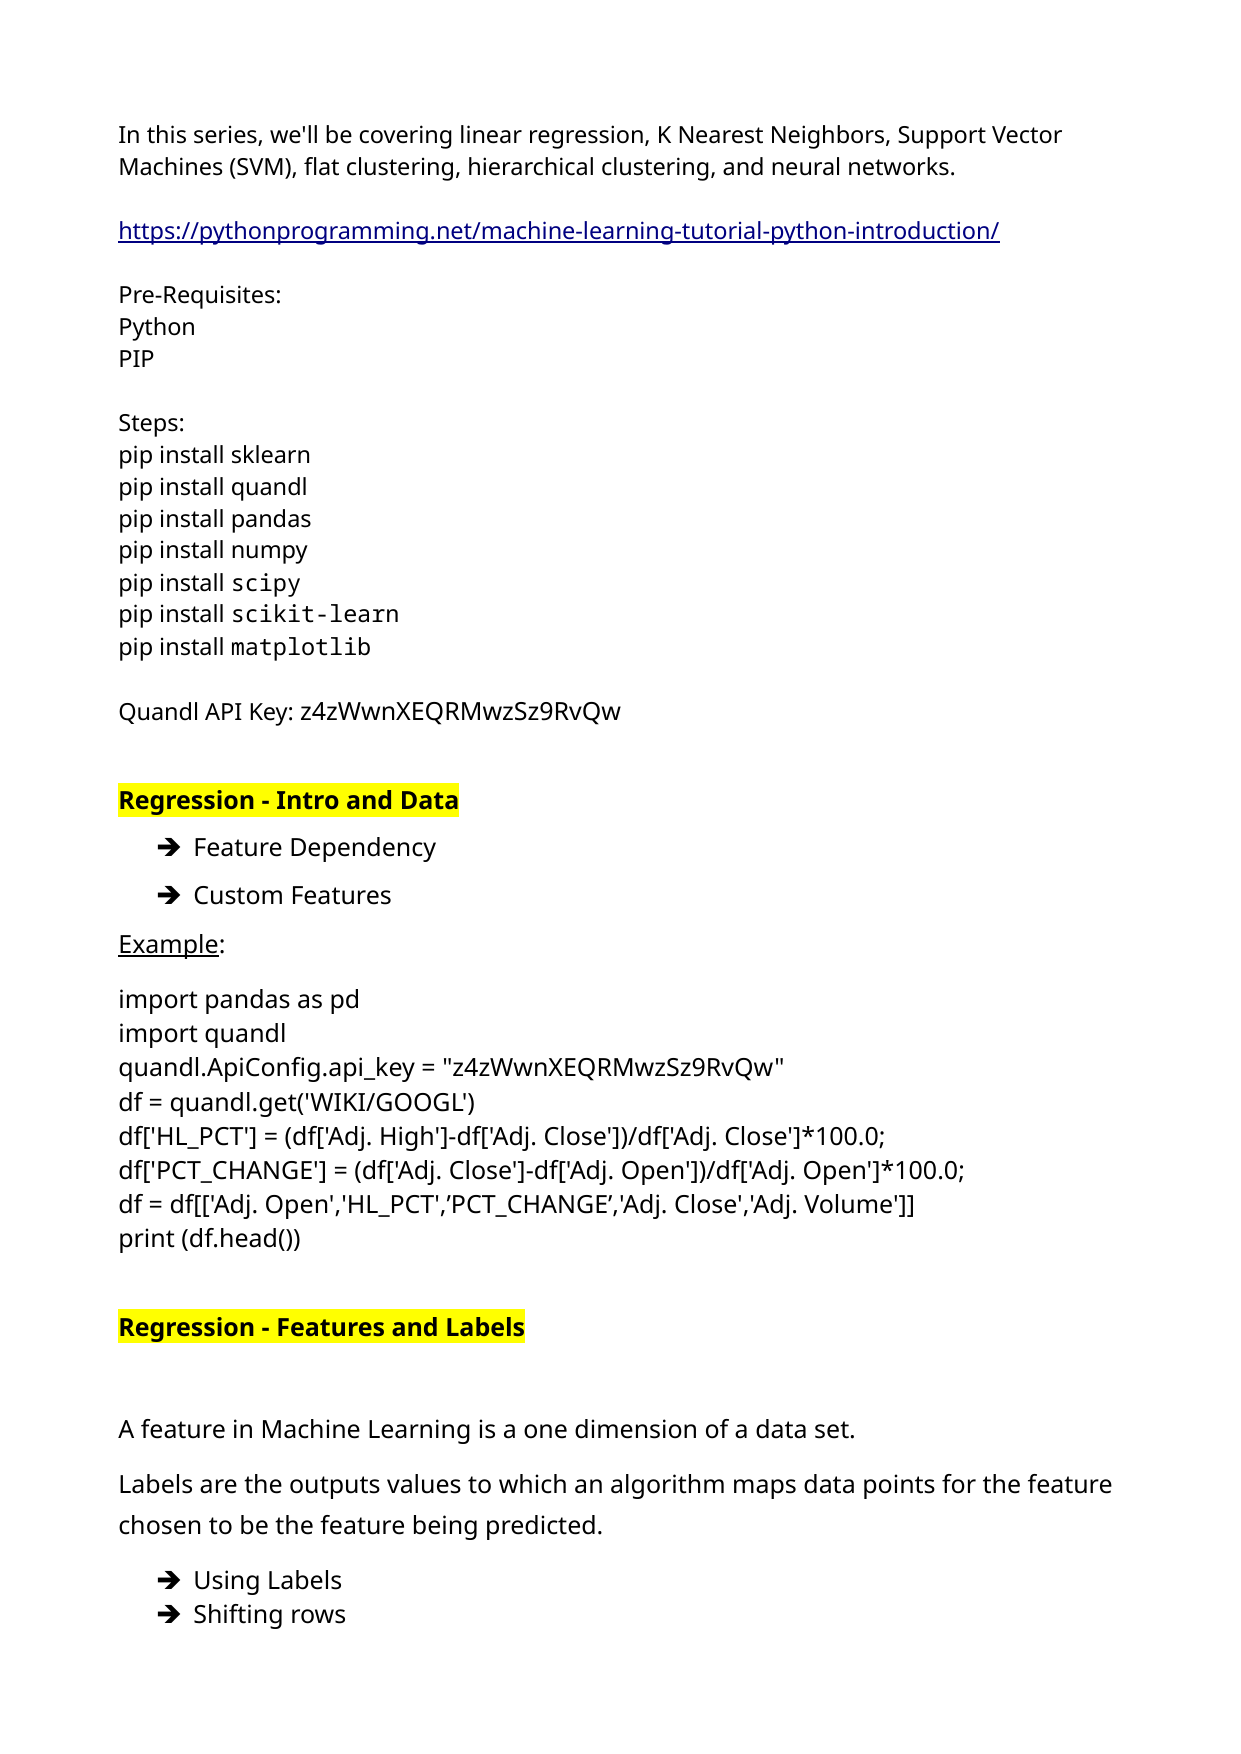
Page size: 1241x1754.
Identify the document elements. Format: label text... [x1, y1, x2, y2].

text Python [118, 310, 1122, 342]
text In this series, we'll be covering linear regression, K Nearest Neighbors, Support Vector Machines (SVM), flat clustering, hierarchical clustering, and neural networks. [118, 118, 1122, 182]
text pip install pandas [118, 502, 1122, 534]
list Custom Features [156, 878, 1122, 912]
text print (df.head()) [118, 1220, 1122, 1254]
text df = quandl.get('WIKI/GOOGL') [118, 1084, 1122, 1118]
text df['PCT_CHANGE'] = (df['Adj. Close']-df['Adj. Open'])/df['Adj. Open']*100.0; [118, 1152, 1122, 1186]
text pip install scipy [118, 566, 1122, 598]
text A feature in Machine Learning is a one dimension of a data set. [118, 1411, 1122, 1445]
text Steps: [118, 406, 1122, 438]
text Quandl API Key: z4zWwnXEQRMwzSz9RvQw [118, 694, 1122, 728]
text pip install matplotlib [118, 630, 1122, 662]
list Shifting rows [156, 1597, 1122, 1631]
text Example: [118, 927, 1122, 961]
subtitle Regression - Intro and Data [118, 783, 1122, 817]
text Pre-Requisites: [118, 278, 1122, 310]
subtitle Regression - Features and Labels [118, 1309, 1122, 1343]
text pip install sklearn [118, 438, 1122, 470]
text pip install numpy [118, 534, 1122, 566]
text df['HL_PCT'] = (df['Adj. High']-df['Adj. Close'])/df['Adj. Close']*100.0; [118, 1118, 1122, 1152]
list Using Labels [156, 1563, 1122, 1597]
text pip install scikit-learn [118, 598, 1122, 630]
text Labels are the outputs values to which an algorithm maps data points for the feature chosen to be the feature being predicted. [118, 1467, 1122, 1542]
text quandl.ApiConfig.api_key = "z4zWwnXEQRMwzSz9RvQw" [118, 1050, 1122, 1084]
text import quandl [118, 1016, 1122, 1050]
text import pandas as pd [118, 982, 1122, 1016]
text https://pythonprogramming.net/machine-learning-tutorial-python-introduction/ [118, 214, 1122, 246]
list Feature Dependency [156, 829, 1122, 863]
text df = df[['Adj. Open','HL_PCT',’PCT_CHANGE’,'Adj. Close','Adj. Volume']] [118, 1186, 1122, 1220]
text pip install quandl [118, 470, 1122, 502]
text PIP [118, 342, 1122, 374]
